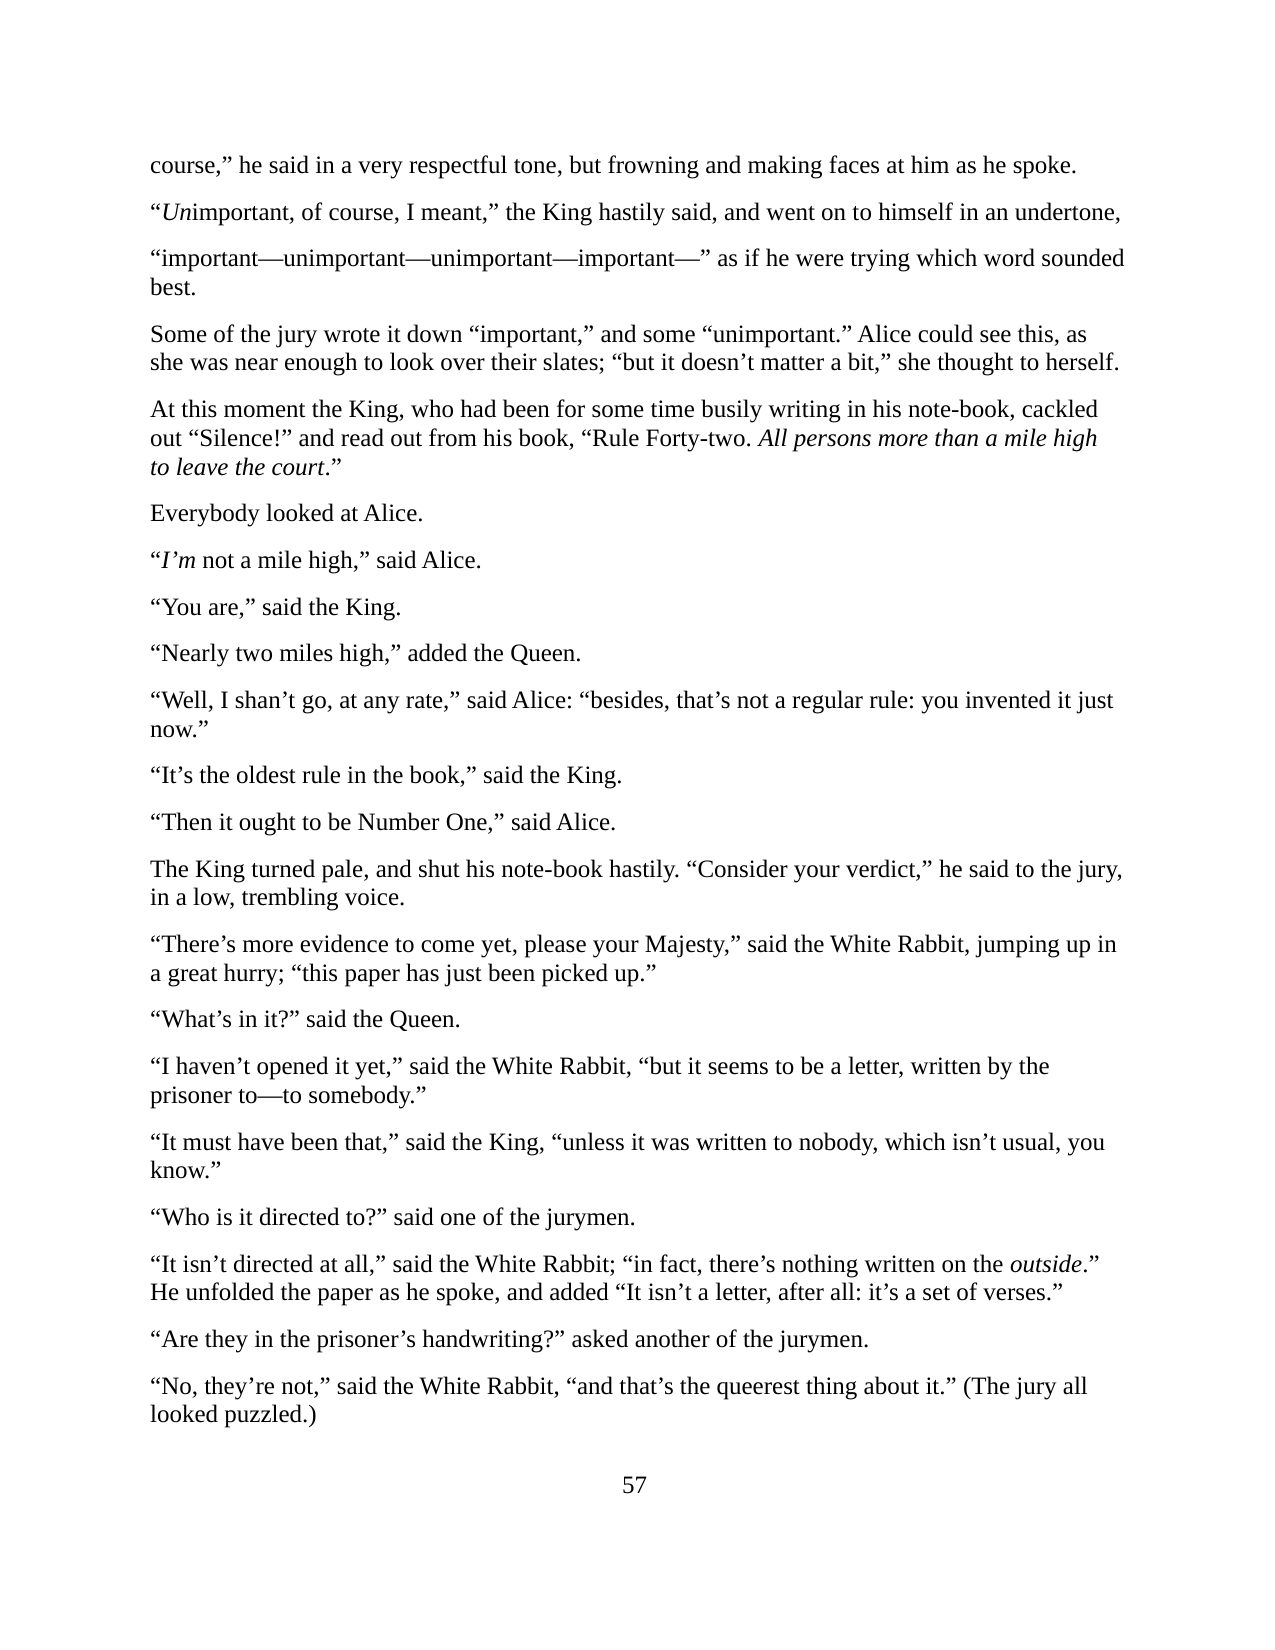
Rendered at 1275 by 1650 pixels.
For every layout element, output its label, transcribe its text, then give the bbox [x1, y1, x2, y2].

text “Well, I shan’t go, at any rate,” said Alice: “besides, that’s not a regular rule: you invented it just now.” [150, 685, 1125, 742]
text Everybody looked at Alice. [150, 498, 1125, 527]
text “I haven’t opened it yet,” said the White Rabbit, “but it seems to be a letter, written by the prisoner to—to somebody.” [150, 1051, 1125, 1109]
text “Are they in the prisoner’s handwriting?” asked another of the jurymen. [150, 1324, 1125, 1353]
text course,” he said in a very respectful tone, but frowning and making faces at him as he spoke. [150, 150, 1125, 179]
text At this moment the King, who had been for some time busily writing in his note-book, cackled out “Silence!” and read out from his book, “Rule Forty-two. All persons more than a mile high to leave the court.” [150, 394, 1125, 480]
text Some of the jury wrote it down “important,” and some “unimportant.” Alice could see this, as she was near enough to look over their slates; “but it doesn’t matter a bit,” she thought to herself. [150, 319, 1125, 376]
text “It isn’t directed at all,” said the White Rabbit; “in fact, there’s nothing written on the outside.” He unfolded the paper as he spoke, and added “It isn’t a letter, after all: it’s a set of verses.” [150, 1249, 1125, 1306]
text “Then it ought to be Number One,” said Alice. [150, 807, 1125, 836]
text “There’s more evidence to come yet, please your Majesty,” said the White Rabbit, jumping up in a great hurry; “this paper has just been picked up.” [150, 929, 1125, 987]
text “important—unimportant—unimportant—important—” as if he were trying which word sounded best. [150, 243, 1125, 301]
text “It’s the oldest rule in the book,” said the King. [150, 760, 1125, 789]
text “Who is it directed to?” said one of the jurymen. [150, 1202, 1125, 1231]
text “I’m not a mile high,” said Alice. [150, 545, 1125, 574]
text “What’s in it?” said the Queen. [150, 1004, 1125, 1033]
text “You are,” said the King. [150, 592, 1125, 620]
text “It must have been that,” said the King, “unless it was written to nobody, which isn’t usual, you know.” [150, 1127, 1125, 1184]
text “Nearly two miles high,” added the Queen. [150, 638, 1125, 667]
text The King turned pale, and shut his note-book hastily. “Consider your verdict,” he said to the jury, in a low, trembling voice. [150, 854, 1125, 911]
text “Unimportant, of course, I meant,” the King hastily said, and went on to himself in an undertone, [150, 197, 1125, 225]
text “No, they’re not,” said the White Rabbit, “and that’s the queerest thing about it.” (The jury all looked puzzled.) [150, 1371, 1125, 1428]
